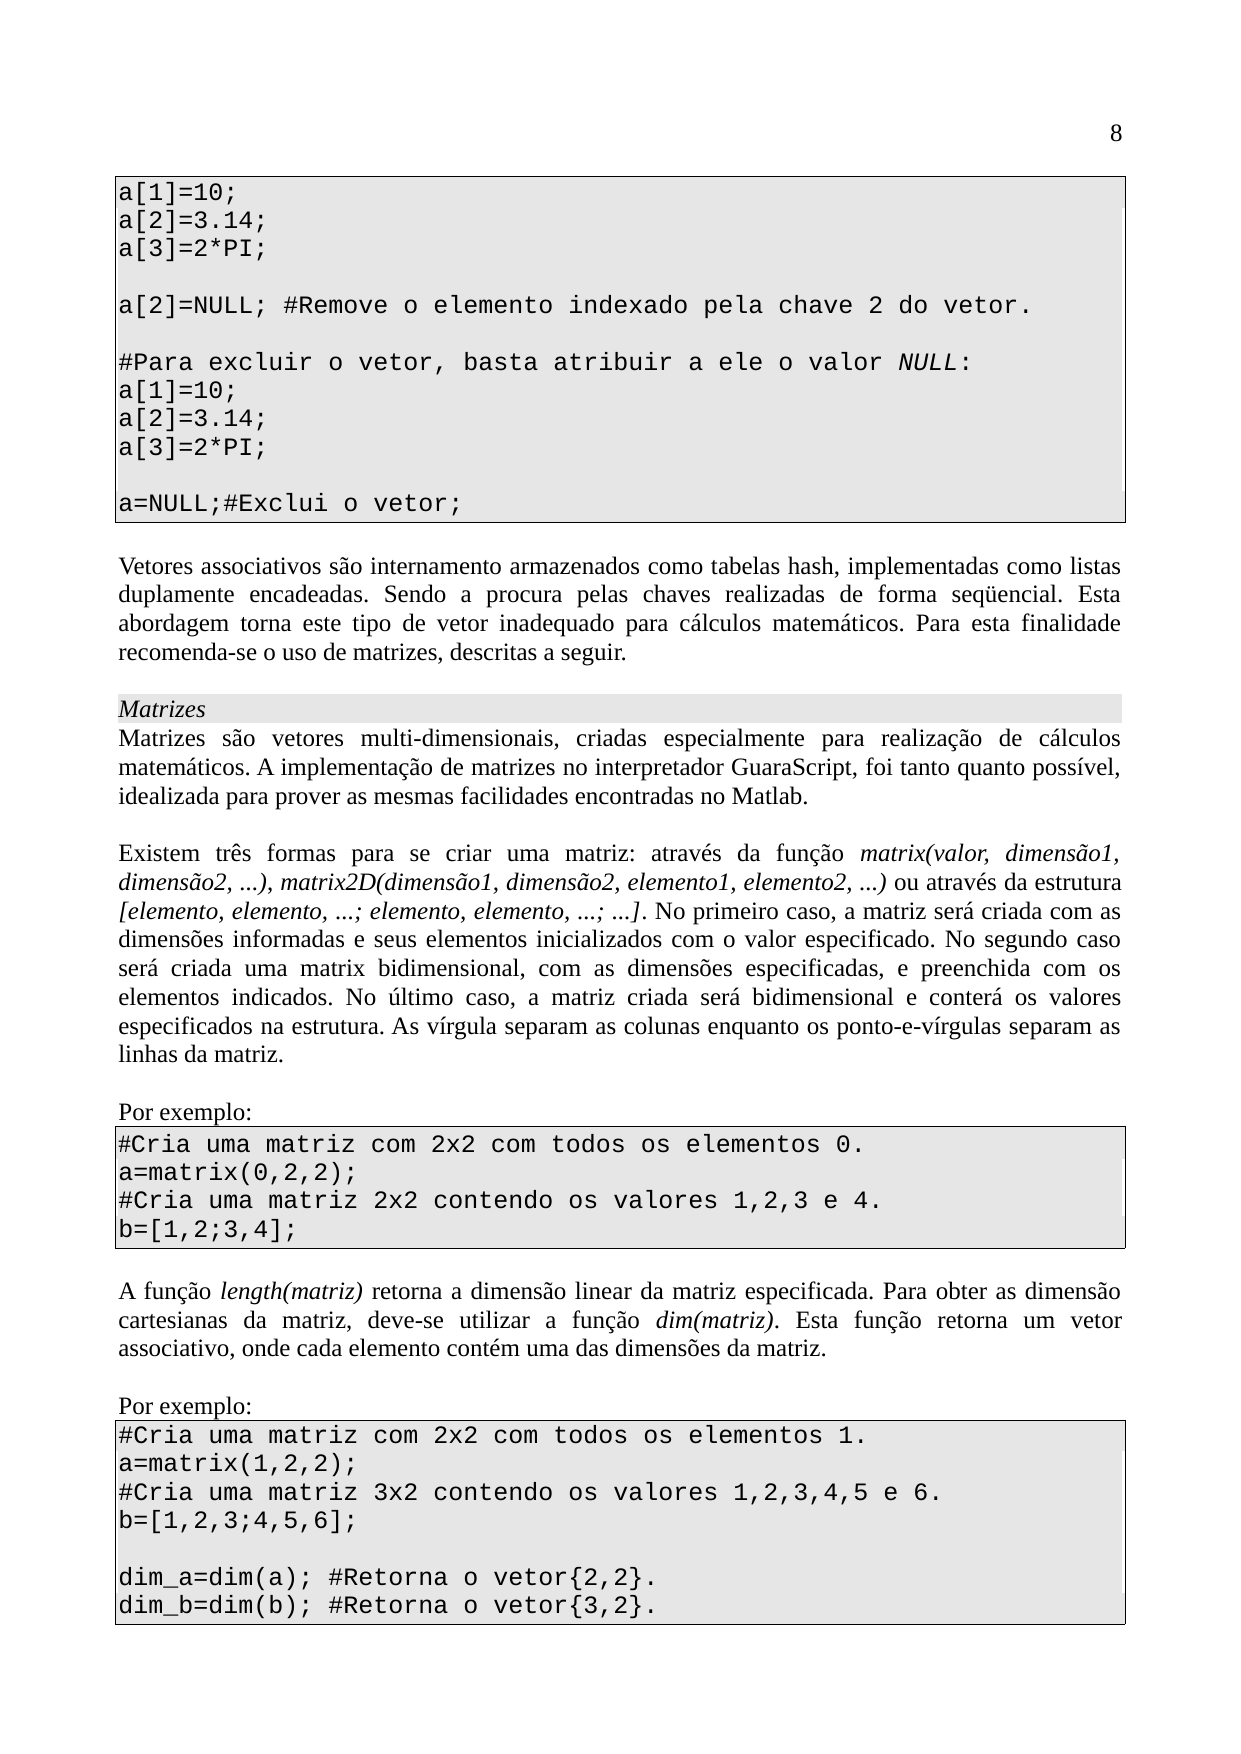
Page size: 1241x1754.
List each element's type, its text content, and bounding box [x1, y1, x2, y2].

text Matrizes [118, 694, 1122, 723]
text a[1]=10; [118, 378, 1122, 406]
text Por exemplo: [118, 1097, 1122, 1126]
text #Cria uma matriz 2x2 contendo os valores 1,2,3 e 4. [118, 1188, 1122, 1213]
text a=matrix(1,2,2); [118, 1451, 1122, 1479]
text a[2]=3.14; [118, 406, 1122, 434]
text a=matrix(0,2,2); [118, 1159, 1122, 1188]
text Existem três formas para se criar uma matriz: através da função matrix(valor, dimensão1, dimensão2, ...), matrix2D(dimensão1, dimensão2, elemento1, elemento2, ...) ou através da estrutura [elemento, elemento, ...; elemento, elemento, ...; ...]. No primeiro caso, a matriz será criada com as dimensões informadas e seus elementos inicializados com o valor especificado. No segundo caso será criada uma matrix bidimensional, com as dimensões especificadas, e preenchida com os elementos indicados. No último caso, a matriz criada será bidimensional e conterá os valores especificados na estrutura. As vírgula separam as colunas enquanto os ponto-e-vírgulas separam as linhas da matriz. [118, 838, 1122, 1068]
text Vetores associativos são internamento armazenados como tabelas hash, implementadas como listas duplamente encadeadas. Sendo a procura pelas chaves realizadas de forma seqüencial. Esta abordagem torna este tipo de vetor inadequado para cálculos matemáticos. Para esta finalidade recomenda-se o uso de matrizes, descritas a seguir. [118, 551, 1122, 666]
text A função length(matriz) retorna a dimensão linear da matriz especificada. Para obter as dimensão cartesianas da matriz, deve-se utilizar a função dim(matriz). Esta função retorna um vetor associativo, onde cada elemento contém uma das dimensões da matriz. [118, 1276, 1122, 1362]
text b=[1,2;3,4]; [116, 1213, 1125, 1248]
text #Cria uma matriz com 2x2 com todos os elementos 1. [116, 1421, 1125, 1451]
text b=[1,2,3;4,5,6]; [118, 1508, 1122, 1536]
text dim_a=dim(a); #Retorna o vetor{2,2}. [118, 1564, 1122, 1590]
text a[3]=2*PI; [118, 236, 1122, 264]
text a[1]=10; [116, 177, 1125, 208]
text #Cria uma matriz com 2x2 com todos os elementos 0. [116, 1127, 1125, 1159]
text Por exemplo: [118, 1391, 1122, 1420]
text a[2]=3.14; [118, 208, 1122, 236]
text a[3]=2*PI; [118, 434, 1122, 463]
text #Cria uma matriz 3x2 contendo os valores 1,2,3,4,5 e 6. [118, 1479, 1122, 1508]
text a[2]=NULL; #Remove o elemento indexado pela chave 2 do vetor. [118, 293, 1122, 321]
text a=NULL;#Exclui o vetor; [116, 488, 1125, 522]
text #Para excluir o vetor, basta atribuir a ele o valor NULL: [118, 349, 1122, 378]
text Matrizes são vetores multi-dimensionais, criadas especialmente para realização de cálculos matemáticos. A implementação de matrizes no interpretador GuaraScript, foi tanto quanto possível, idealizada para prover as mesmas facilidades encontradas no Matlab. [118, 723, 1122, 809]
text dim_b=dim(b); #Retorna o vetor{3,2}. [116, 1590, 1125, 1624]
